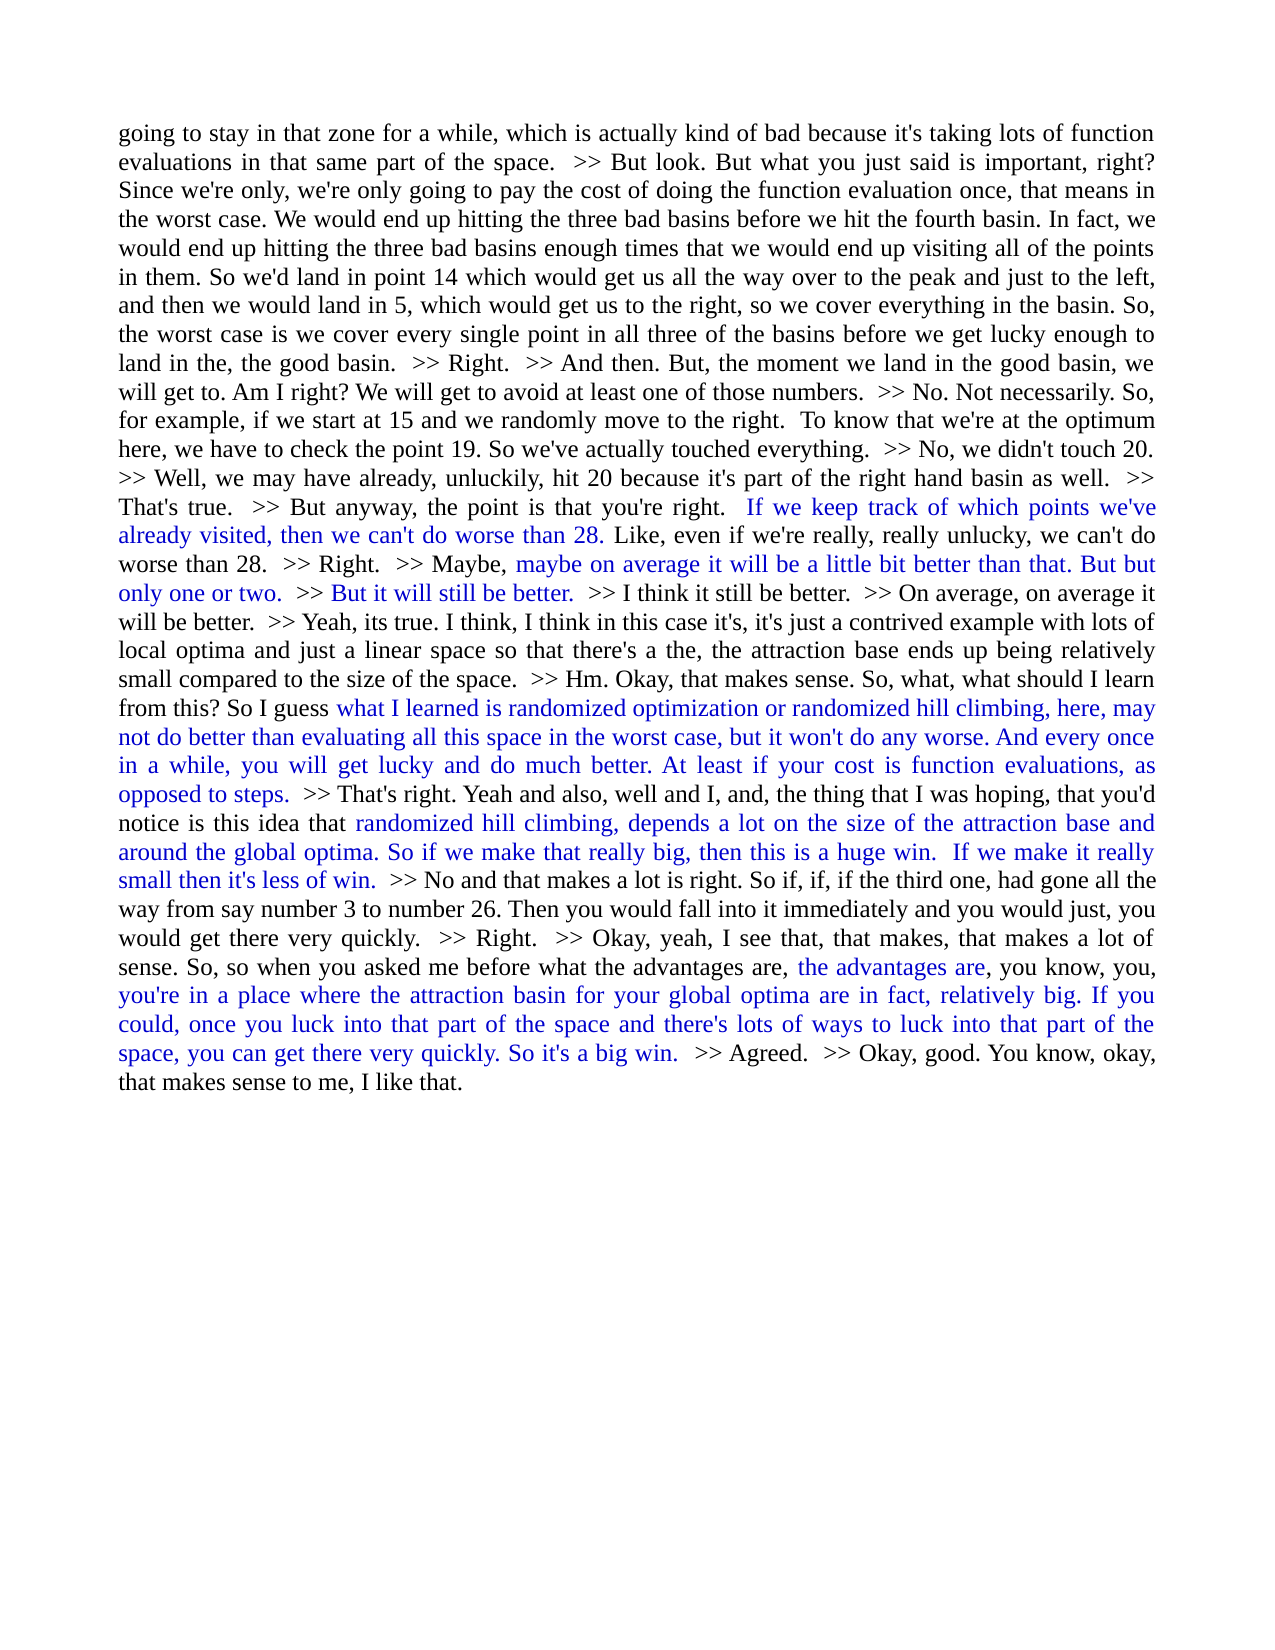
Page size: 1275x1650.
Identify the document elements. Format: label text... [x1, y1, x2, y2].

text going to stay in that zone for a while, which is actually kind of bad because it's taking lots of function evaluations in that same part of the space. >> But look. But what you just said is important, right? Since we're only, we're only going to pay the cost of doing the function evaluation once, that means in the worst case. We would end up hitting the three bad basins before we hit the fourth basin. In fact, we would end up hitting the three bad basins enough times that we would end up visiting all of the points in them. So we'd land in point 14 which would get us all the way over to the peak and just to the left, and then we would land in 5, which would get us to the right, so we cover everything in the basin. So, the worst case is we cover every single point in all three of the basins before we get lucky enough to land in the, the good basin. >> Right. >> And then. But, the moment we land in the good basin, we will get to. Am I right? We will get to avoid at least one of those numbers. >> No. Not necessarily. So, for example, if we start at 15 and we randomly move to the right. To know that we're at the optimum here, we have to check the point 19. So we've actually touched everything. >> No, we didn't touch 20. >> Well, we may have already, unluckily, hit 20 because it's part of the right hand basin as well. >> That's true. >> But anyway, the point is that you're right. If we keep track of which points we've already visited, then we can't do worse than 28. Like, even if we're really, really unlucky, we can't do worse than 28. >> Right. >> Maybe, maybe on average it will be a little bit better than that. But but only one or two. >> But it will still be better. >> I think it still be better. >> On average, on average it will be better. >> Yeah, its true. I think, I think in this case it's, it's just a contrived example with lots of local optima and just a linear space so that there's a the, the attraction base ends up being relatively small compared to the size of the space. >> Hm. Okay, that makes sense. So, what, what should I learn from this? So I guess what I learned is randomized optimization or randomized hill climbing, here, may not do better than evaluating all this space in the worst case, but it won't do any worse. And every once in a while, you will get lucky and do much better. At least if your cost is function evaluations, as opposed to steps. >> That's right. Yeah and also, well and I, and, the thing that I was hoping, that you'd notice is this idea that randomized hill climbing, depends a lot on the size of the attraction base and around the global optima. So if we make that really big, then this is a huge win. If we make it really small then it's less of win. >> No and that makes a lot is right. So if, if, if the third one, had gone all the way from say number 3 to number 26. Then you would fall into it immediately and you would just, you would get there very quickly. >> Right. >> Okay, yeah, I see that, that makes, that makes a lot of sense. So, so when you asked me before what the advantages are, the advantages are, you know, you, you're in a place where the attraction basin for your global optima are in fact, relatively big. If you could, once you luck into that part of the space and there's lots of ways to luck into that part of the space, you can get there very quickly. So it's a big win. >> Agreed. >> Okay, good. You know, okay, that makes sense to me, I like that. [118, 118, 1157, 1096]
